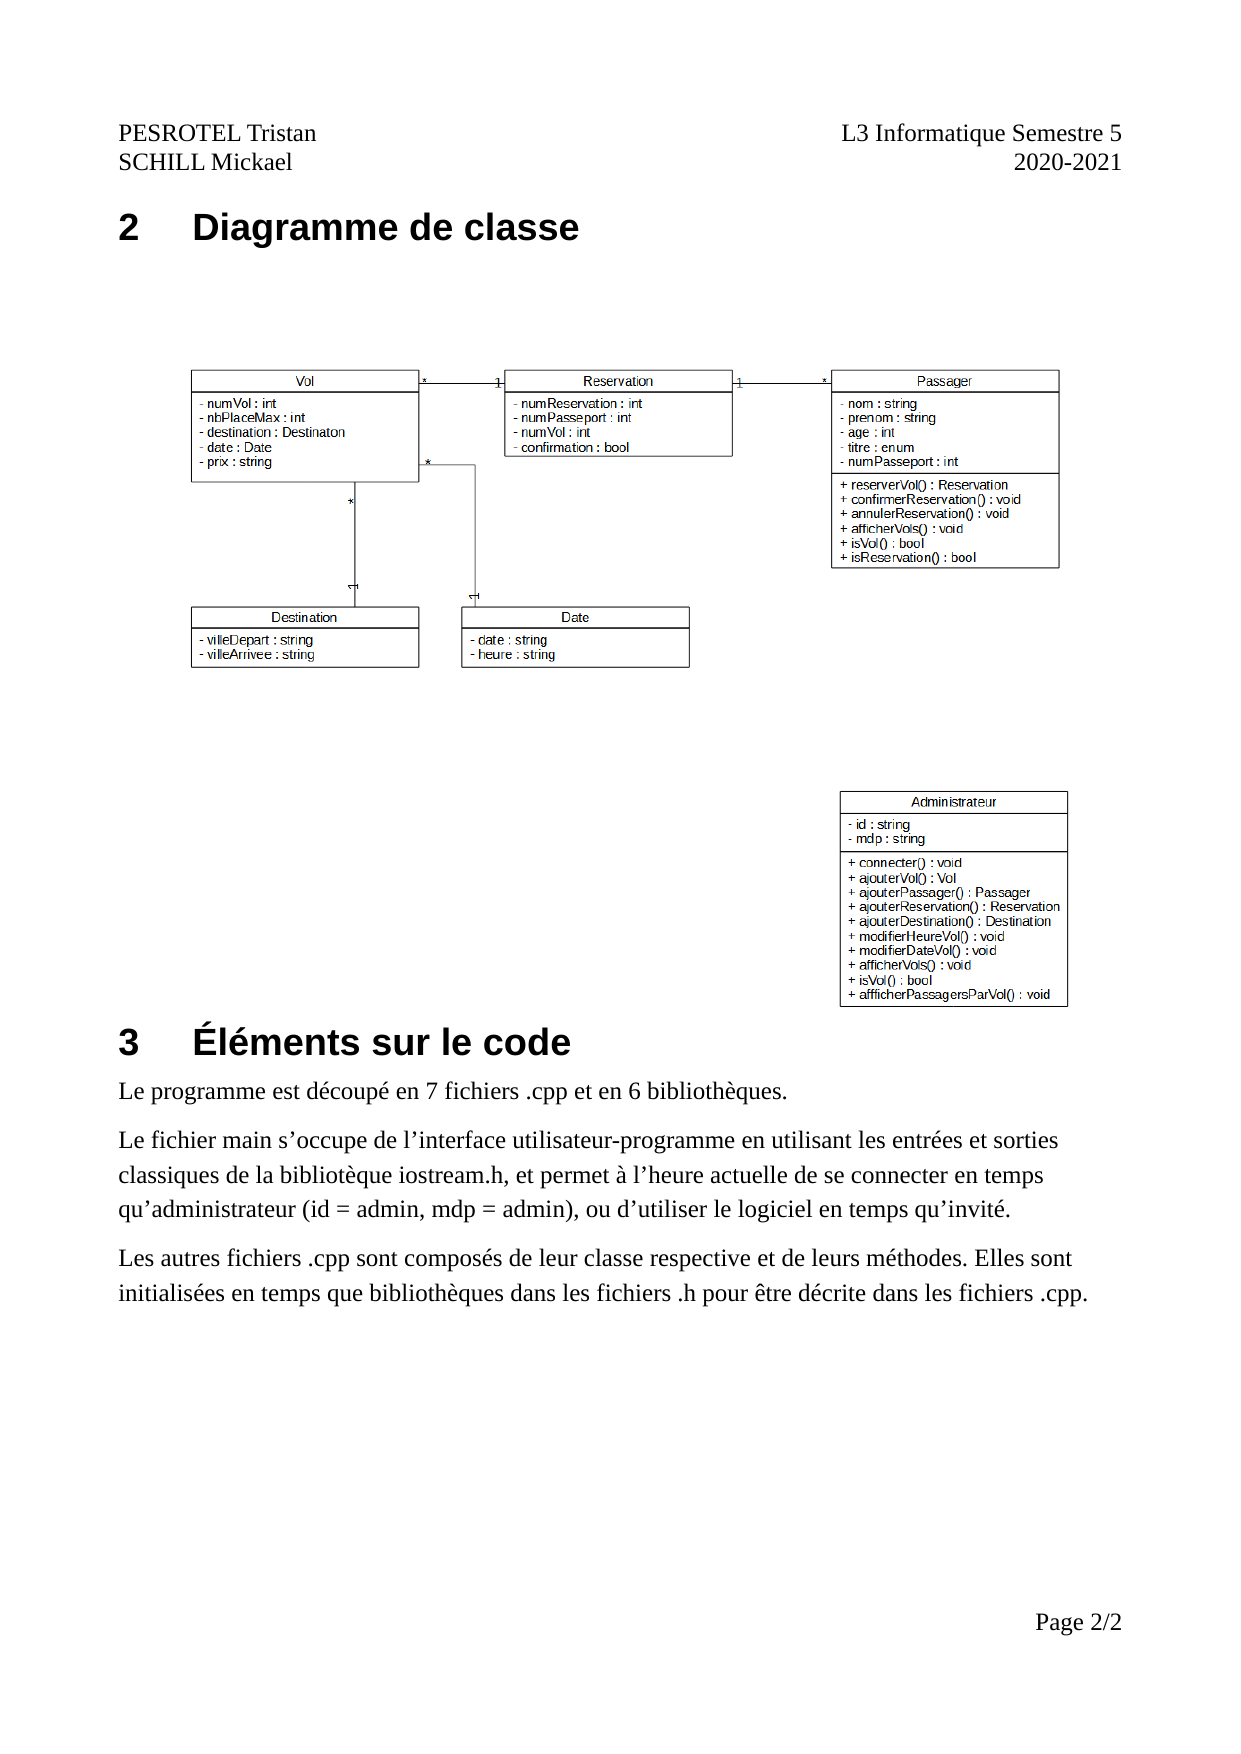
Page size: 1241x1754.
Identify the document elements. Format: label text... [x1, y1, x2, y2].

text Le programme est découpé en 7 fichiers .cpp et en 6 bibliothèques. [118, 1076, 1122, 1105]
text Le fichier main s’occupe de l’interface utilisateur-programme en utilisant les entrées et sorties classiques de la bibliotèque iostream.h, et permet à l’heure actuelle de se connecter en temps qu’administrateur (id = admin, mdp = admin), ou d’utiliser le logiciel en temps qu’invité. [118, 1125, 1122, 1223]
text Les autres fichiers .cpp sont composés de leur classe respective et de leurs méthodes. Elles sont initialisées en temps que bibliothèques dans les fichiers .h pour être décrite dans les fichiers .cpp. [118, 1243, 1122, 1307]
subtitle Éléments sur le code [118, 1021, 1122, 1064]
picture [118, 310, 1123, 1021]
subtitle Diagramme de classe [118, 205, 1122, 249]
